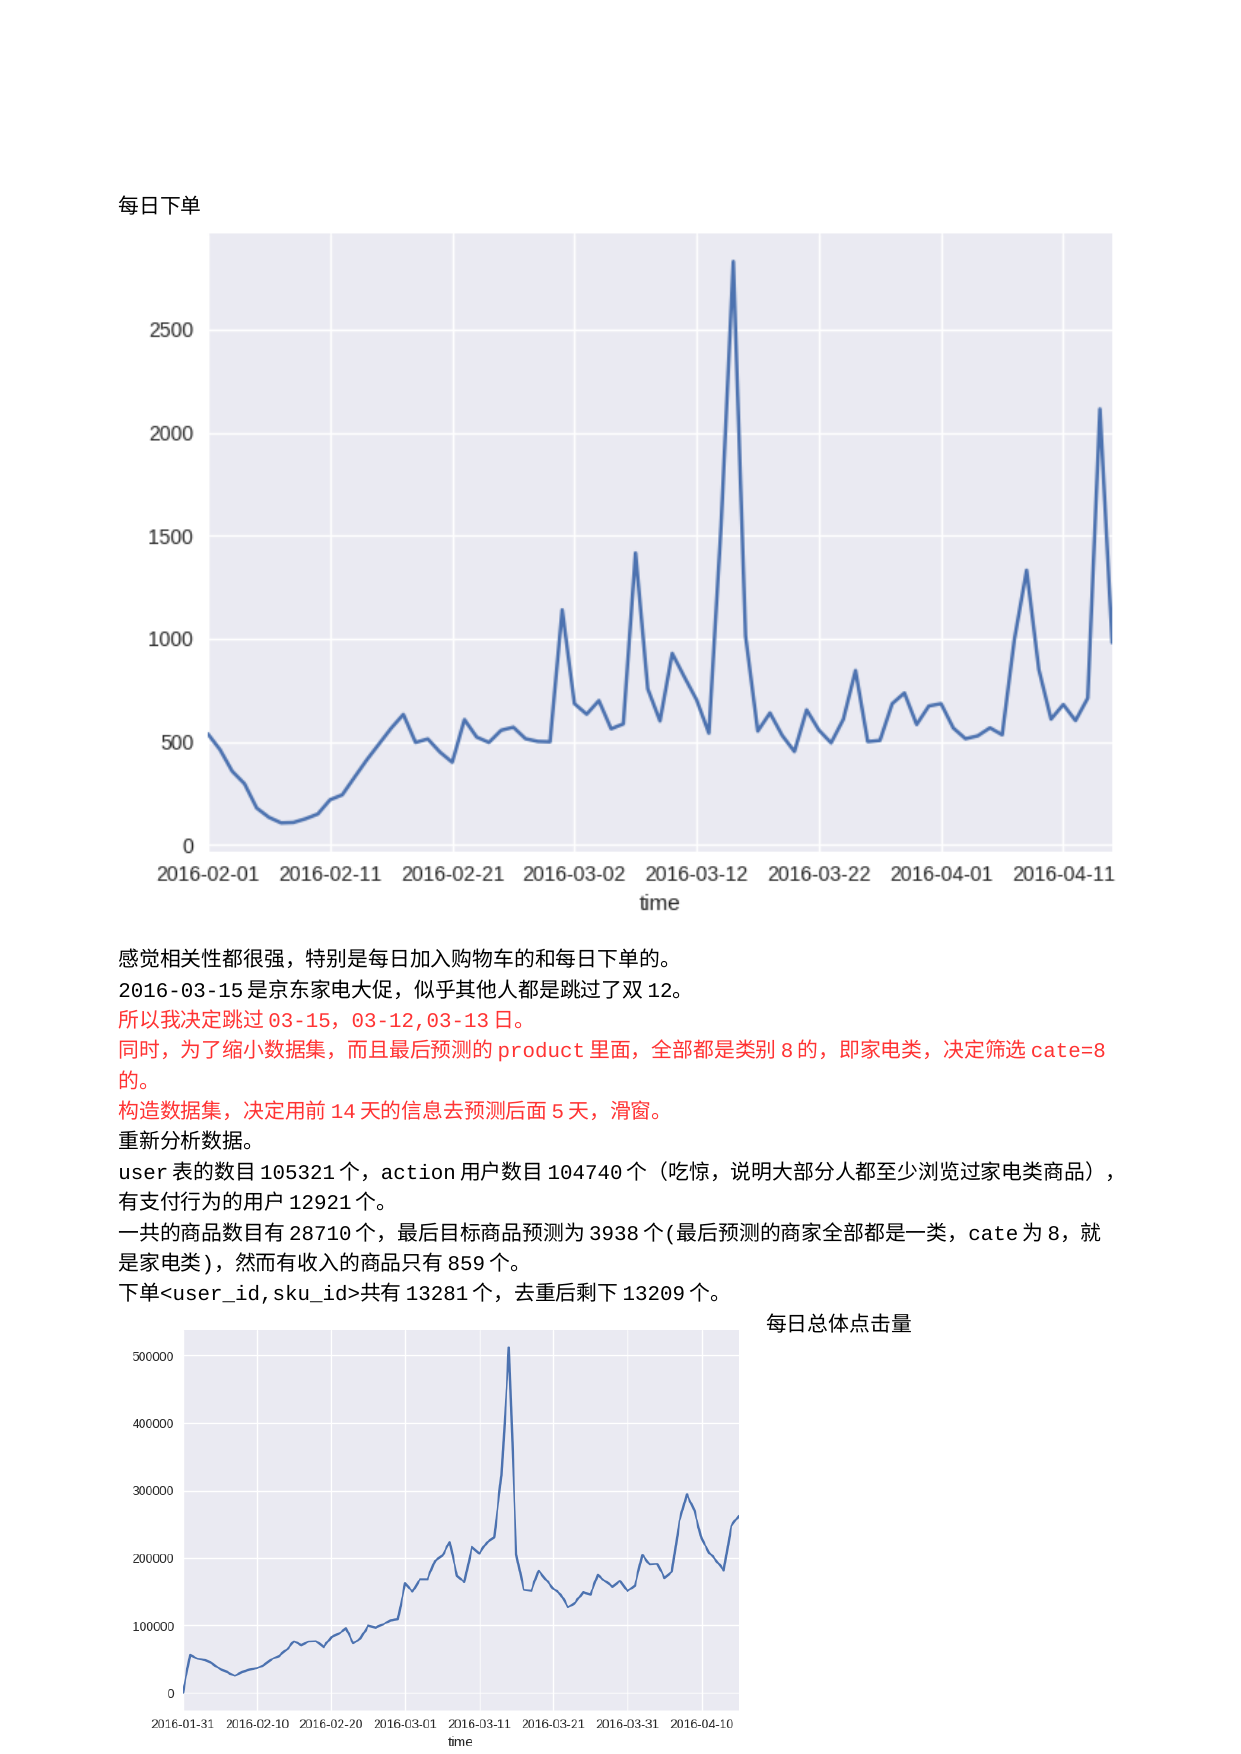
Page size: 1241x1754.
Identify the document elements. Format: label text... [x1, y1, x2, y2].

text 每日总体点击量 [118, 1307, 1122, 1337]
picture [125, 1320, 766, 1754]
text 每日下单 [118, 189, 1122, 219]
text 感觉相关性都很强，特别是每日加入购物车的和每日下单的。 [118, 943, 1122, 973]
text 下单<user_id,sku_id>共有13281个，去重后剩下13209个。 [118, 1277, 1122, 1307]
text 同时，为了缩小数据集，而且最后预测的product里面，全部都是类别8的，即家电类，决定筛选cate=8的。 [118, 1034, 1122, 1094]
picture [122, 222, 1127, 919]
text 2016-03-15是京东家电大促，似乎其他人都是跳过了双12。 [118, 973, 1122, 1003]
text 所以我决定跳过03-15，03-12,03-13日。 [118, 1003, 1122, 1034]
text user表的数目105321个，action用户数目104740个（吃惊，说明大部分人都至少浏览过家电类商品），有支付行为的用户12921个。 [118, 1155, 1122, 1216]
text 一共的商品数目有28710个，最后目标商品预测为3938个(最后预测的商家全部都是一类，cate为8，就是家电类)，然而有收入的商品只有859个。 [118, 1216, 1122, 1277]
text 构造数据集，决定用前14天的信息去预测后面5天，滑窗。 [118, 1094, 1122, 1125]
text 重新分析数据。 [118, 1125, 1122, 1155]
